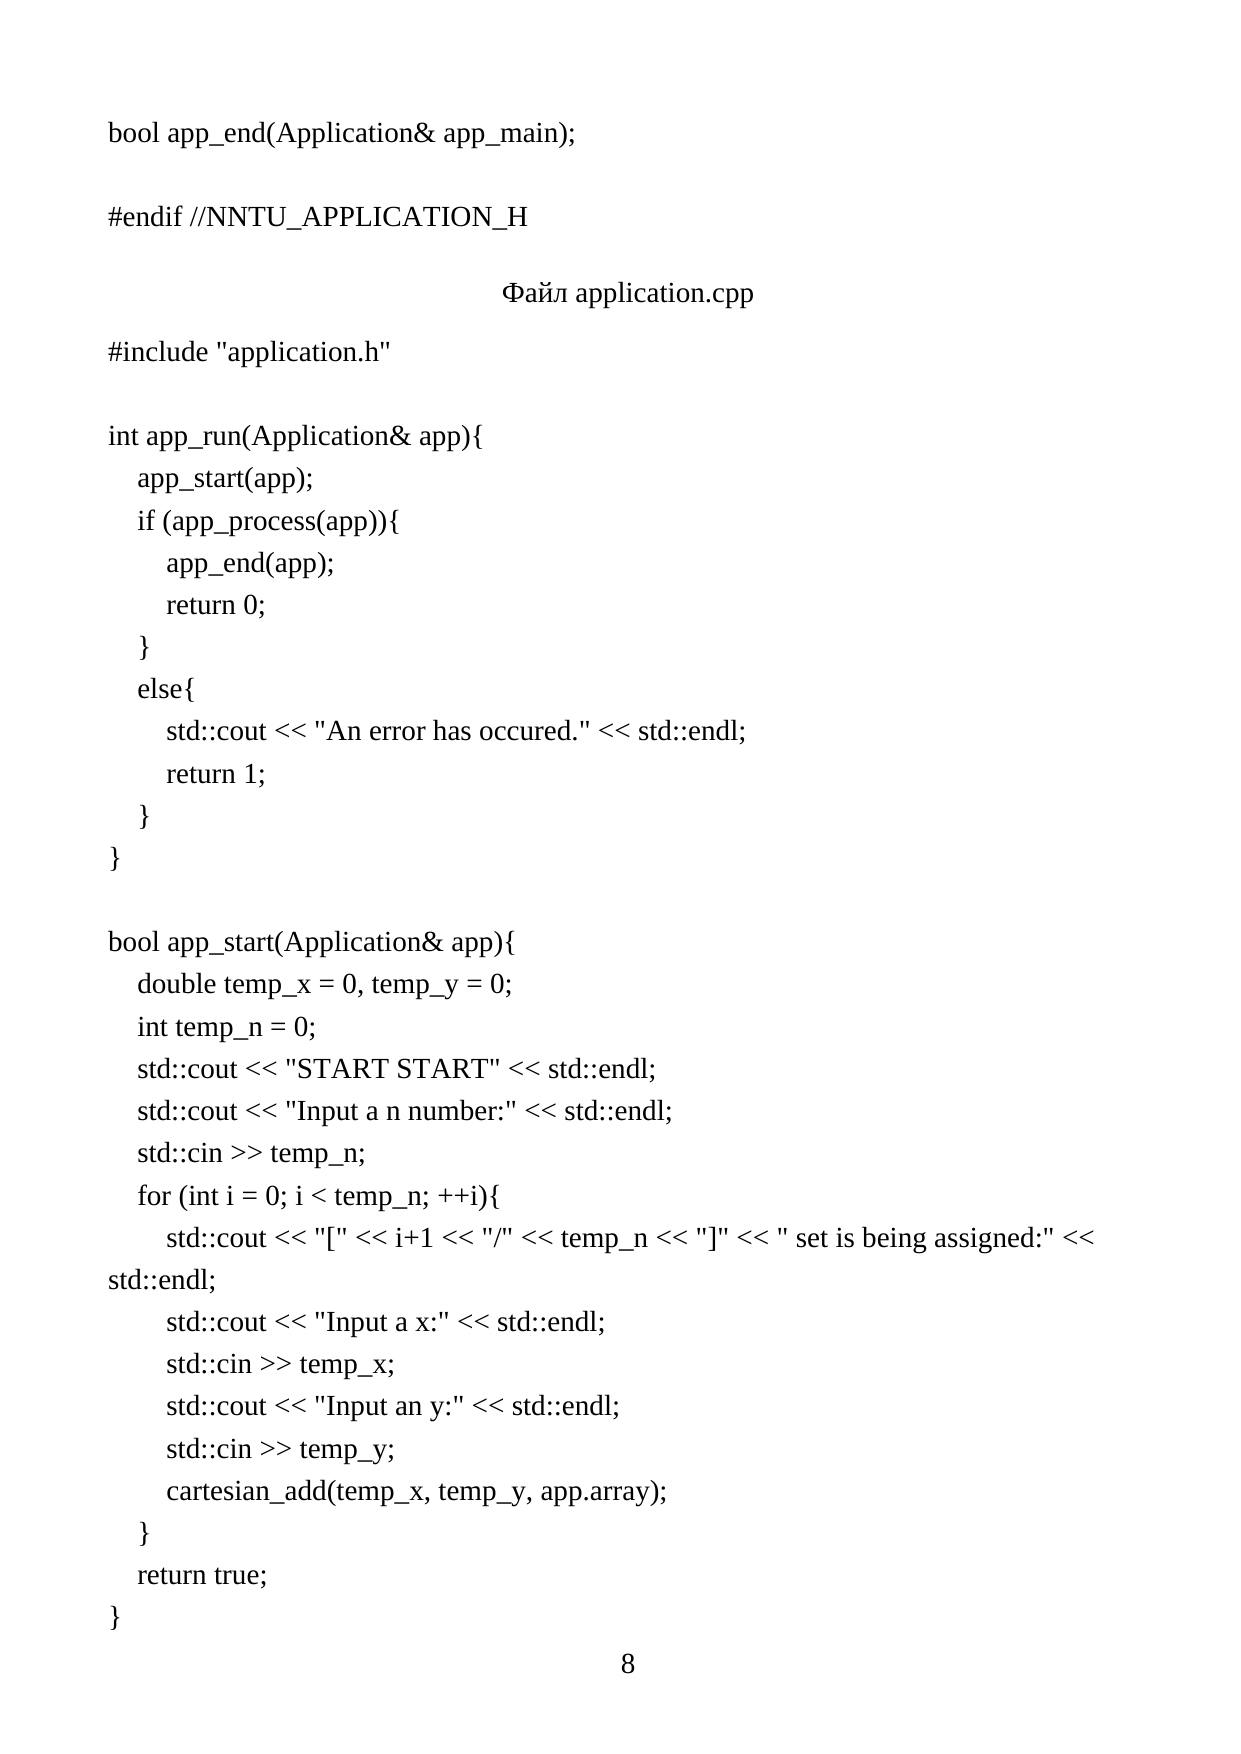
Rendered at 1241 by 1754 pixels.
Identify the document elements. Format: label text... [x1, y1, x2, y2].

text bool app_start(Application& app){ [108, 916, 1148, 958]
text double temp_x = 0, temp_y = 0; [108, 958, 1148, 1000]
text std::cout << "An error has occured." << std::endl; [108, 705, 1148, 747]
text cartesian_add(temp_x, temp_y, app.array); [108, 1464, 1148, 1506]
text std::cin >> temp_n; [108, 1127, 1148, 1169]
text std::cout << "START START" << std::endl; [108, 1042, 1148, 1084]
text Файл application.cpp [108, 275, 1148, 308]
text std::cout << "[" << i+1 << "/" << temp_n << "]" << " set is being assigned:" << std::endl; [108, 1211, 1148, 1296]
text return 1; [108, 747, 1148, 789]
text } [108, 621, 1148, 663]
text bool app_end(Application& app_main); [108, 106, 1148, 148]
text std::cout << "Input an y:" << std::endl; [108, 1380, 1148, 1422]
text else{ [108, 663, 1148, 705]
text std::cin >> temp_y; [108, 1422, 1148, 1464]
text } [108, 789, 1148, 831]
text } [108, 1591, 1148, 1633]
text #include "application.h" [108, 325, 1148, 367]
text } [108, 1506, 1148, 1549]
text int app_run(Application& app){ [108, 409, 1148, 452]
text return 0; [108, 578, 1148, 621]
text std::cout << "Input a n number:" << std::endl; [108, 1084, 1148, 1127]
text #endif //NNTU_APPLICATION_H [108, 191, 1148, 233]
text for (int i = 0; i < temp_n; ++i){ [108, 1169, 1148, 1211]
text app_start(app); [108, 452, 1148, 494]
text int temp_n = 0; [108, 1000, 1148, 1042]
text std::cin >> temp_x; [108, 1338, 1148, 1380]
text return true; [108, 1549, 1148, 1591]
text app_end(app); [108, 536, 1148, 578]
text std::cout << "Input a x:" << std::endl; [108, 1296, 1148, 1338]
text if (app_process(app)){ [108, 494, 1148, 536]
text } [108, 831, 1148, 874]
